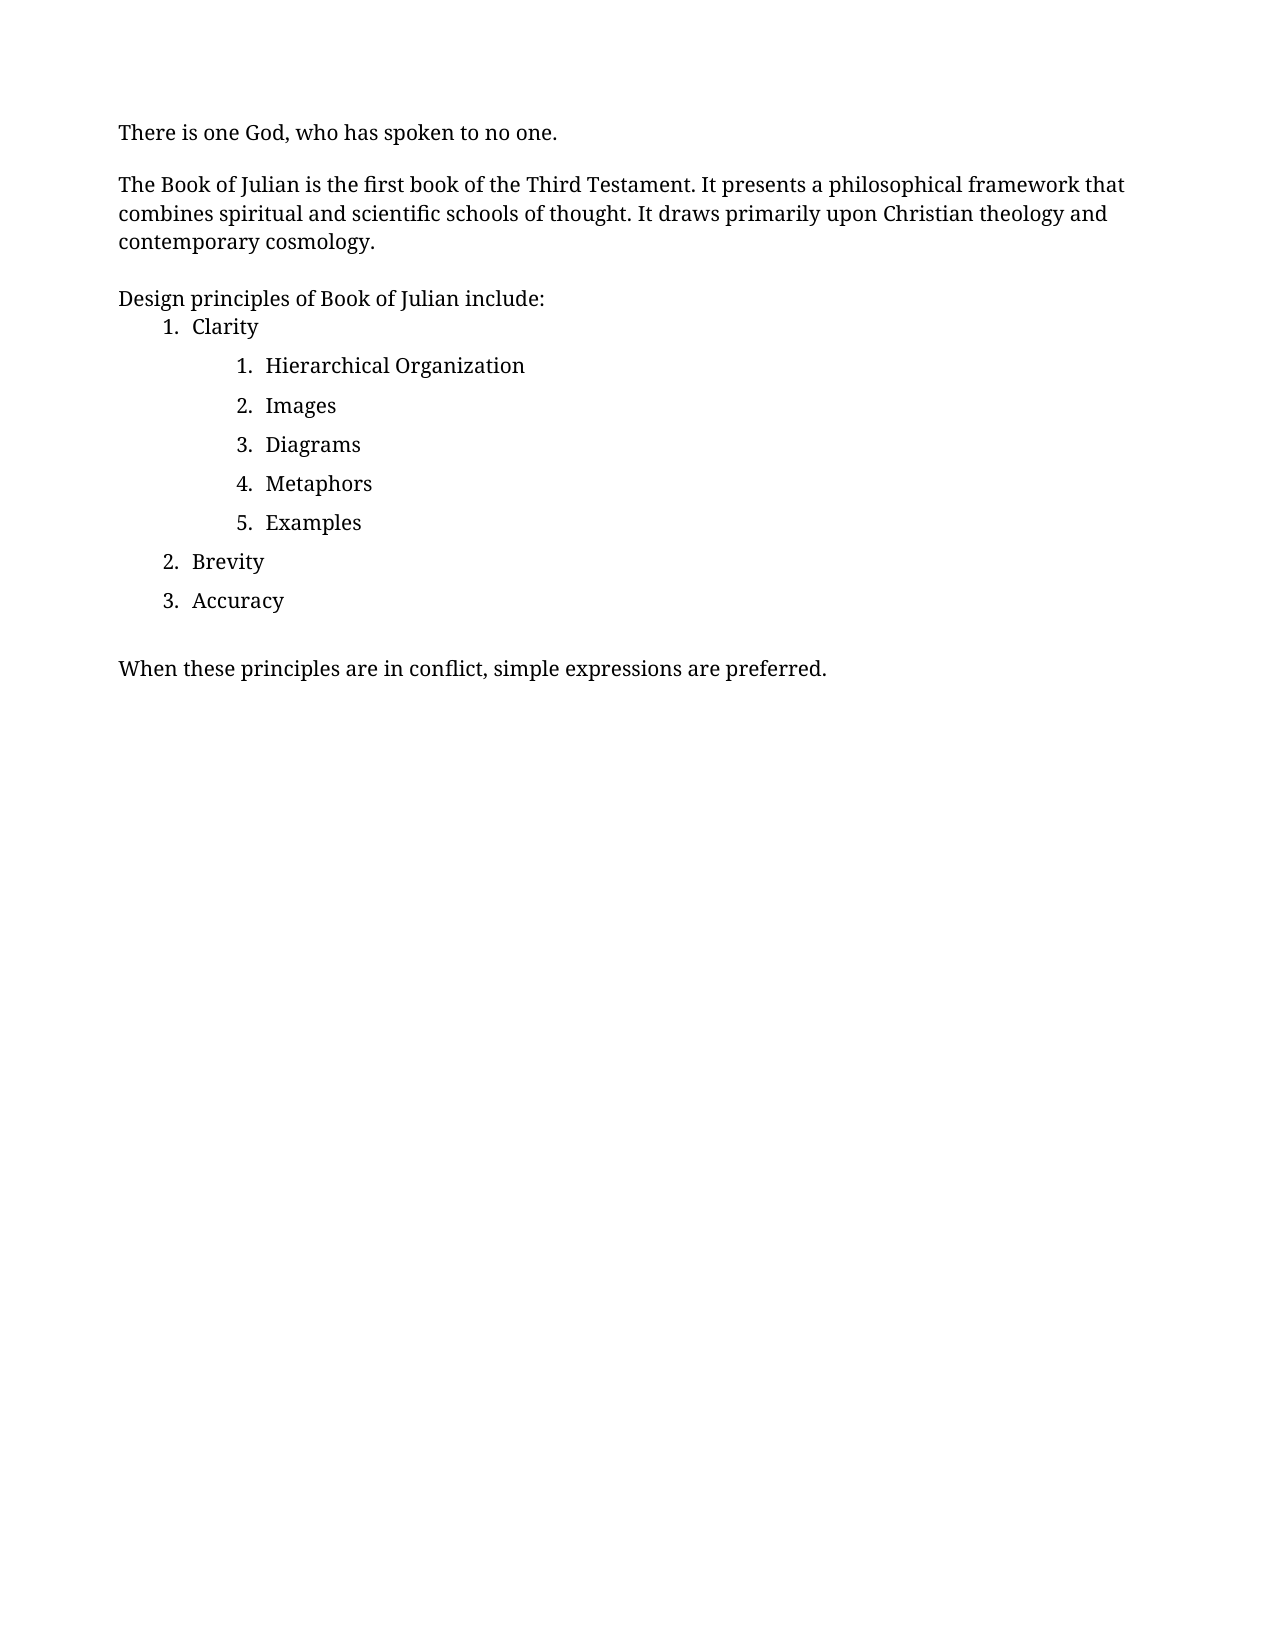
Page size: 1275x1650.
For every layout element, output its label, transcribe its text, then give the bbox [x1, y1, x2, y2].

list Accuracy [162, 587, 1157, 615]
text When these principles are in conflict, simple expressions are preferred. [118, 654, 1157, 683]
list Hierarchical Organization [236, 352, 1157, 380]
list Brevity [162, 547, 1157, 576]
list Diagrams [236, 430, 1157, 458]
list Clarity [162, 312, 1157, 341]
list Images [236, 391, 1157, 419]
text The Book of Julian is the first book of the Third Testament. It presents a philosophical framework that combines spiritual and scientific schools of thought. It draws primarily upon Christian theology and contemporary cosmology. [118, 170, 1157, 256]
text Design principles of Book of Julian include: [118, 284, 1157, 312]
list Examples [236, 508, 1157, 537]
list Metaphors [236, 469, 1157, 497]
text There is one God, who has spoken to no one. [118, 118, 1157, 147]
